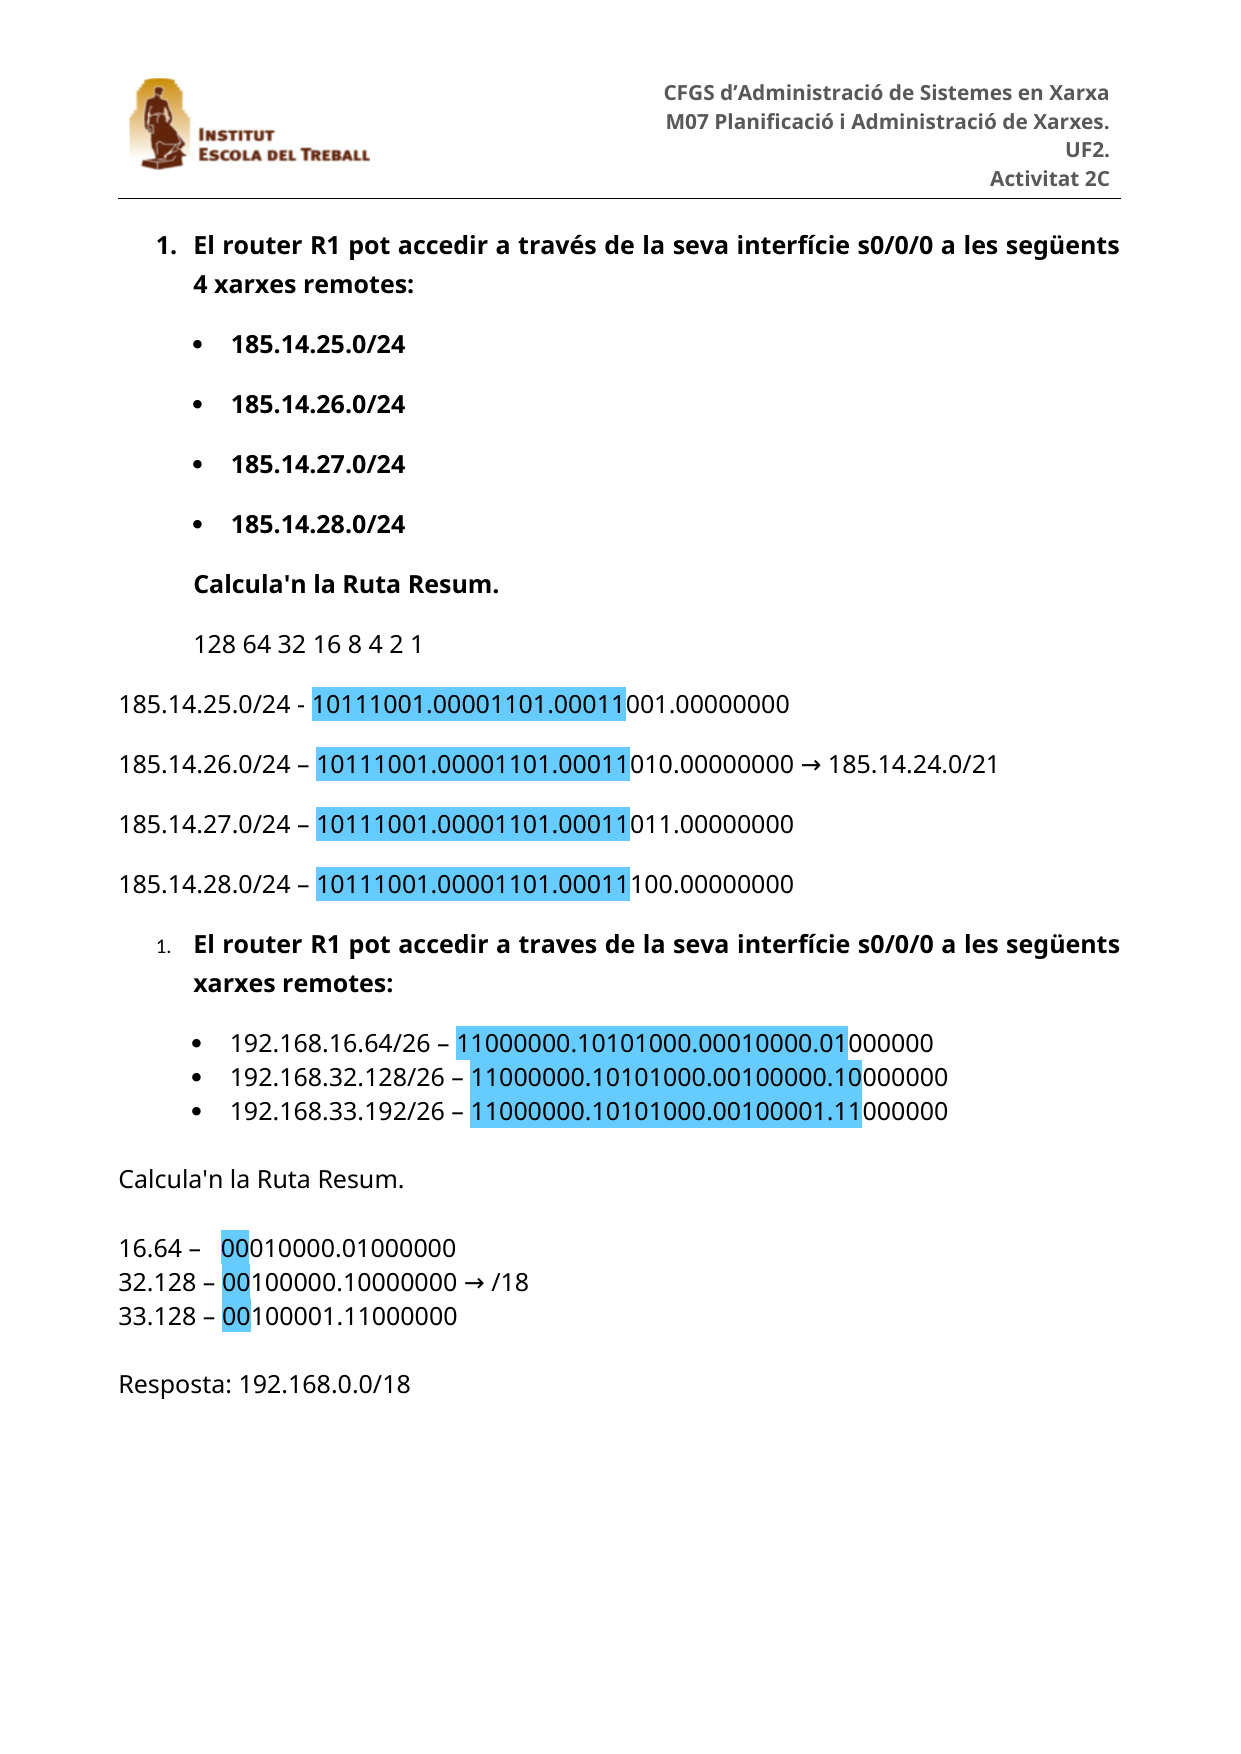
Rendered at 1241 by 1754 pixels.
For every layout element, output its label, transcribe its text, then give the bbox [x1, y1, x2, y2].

list 128 64 32 16 8 4 2 1 [193, 627, 1122, 661]
list 192.168.32.128/26 – 11000000.10101000.00100000.10000000 [192, 1060, 1122, 1094]
list Resposta: 192.168.0.0/18 [118, 1366, 1122, 1401]
text Calcula'n la Ruta Resum. [118, 1162, 1122, 1196]
list 185.14.25.0/24 [193, 327, 1122, 361]
list 185.14.25.0/24 - 10111001.00001101.00011001.00000000 [118, 687, 1122, 721]
picture [129, 78, 370, 170]
list 192.168.16.64/26 – 11000000.10101000.00010000.01000000 [192, 1026, 1122, 1060]
list 185.14.26.0/24 [193, 387, 1122, 421]
list 185.14.28.0/24 [193, 507, 1122, 541]
list 32.128 – 00100000.10000000 → /18 [118, 1264, 1122, 1298]
list 33.128 – 00100001.11000000 [118, 1298, 1122, 1332]
list Calcula'n la Ruta Resum. [193, 567, 1122, 601]
list 185.14.27.0/24 – 10111001.00001101.00011011.00000000 [118, 807, 1122, 841]
list 185.14.27.0/24 [193, 447, 1122, 481]
list El router R1 pot accedir a traves de la seva interfície s0/0/0 a les següents xarxes remotes: [156, 927, 1122, 1000]
list El router R1 pot accedir a través de la seva interfície s0/0/0 a les següents 4 xarxes remotes: [156, 227, 1122, 301]
text 16.64 – 00010000.01000000 [118, 1230, 1122, 1264]
list 185.14.26.0/24 – 10111001.00001101.00011010.00000000 → 185.14.24.0/21 [118, 747, 1122, 781]
list 192.168.33.192/26 – 11000000.10101000.00100001.11000000 [192, 1094, 1122, 1128]
list 185.14.28.0/24 – 10111001.00001101.00011100.00000000 [118, 867, 1122, 901]
